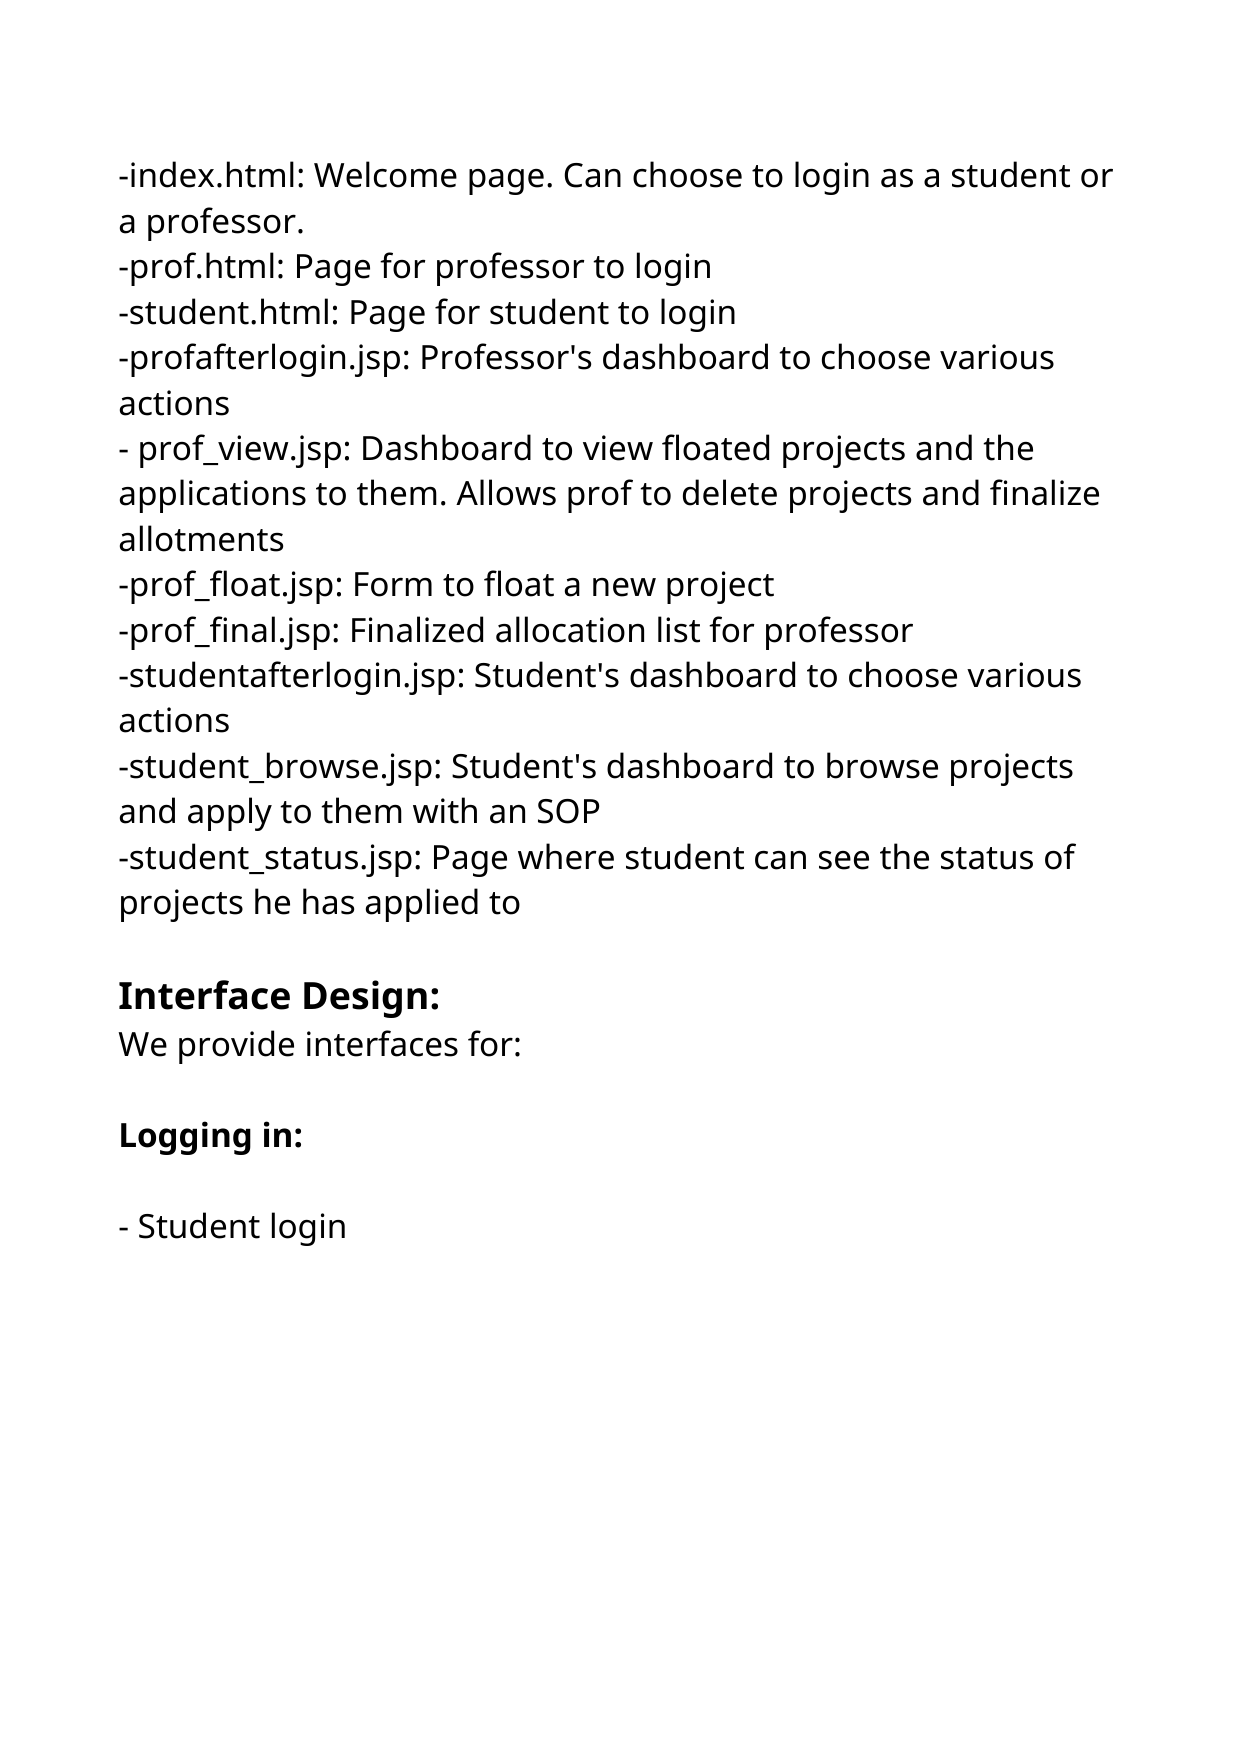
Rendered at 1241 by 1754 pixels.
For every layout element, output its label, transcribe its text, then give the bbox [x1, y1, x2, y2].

text -prof_final.jsp: Finalized allocation list for professor [118, 606, 1122, 652]
text Interface Design: [118, 970, 1122, 1021]
text -student.html: Page for student to login [118, 288, 1122, 334]
text -profafterlogin.jsp: Professor's dashboard to choose various actions [118, 334, 1122, 425]
text -index.html: Welcome page. Can choose to login as a student or a professor. [118, 152, 1122, 243]
text -student_browse.jsp: Student's dashboard to browse projects and apply to them with an SOP [118, 743, 1122, 833]
text -studentafterlogin.jsp: Student's dashboard to choose various actions [118, 652, 1122, 743]
text We provide interfaces for: [118, 1021, 1122, 1112]
text Logging in: [118, 1112, 1122, 1157]
text -student_status.jsp: Page where student can see the status of projects he has applied to [118, 833, 1122, 924]
text - prof_view.jsp: Dashboard to view floated projects and the applications to them. Allows prof to delete projects and finalize allotments [118, 425, 1122, 561]
text - Student login [118, 1202, 1122, 1248]
text -prof_float.jsp: Form to float a new project [118, 561, 1122, 606]
text -prof.html: Page for professor to login [118, 243, 1122, 288]
